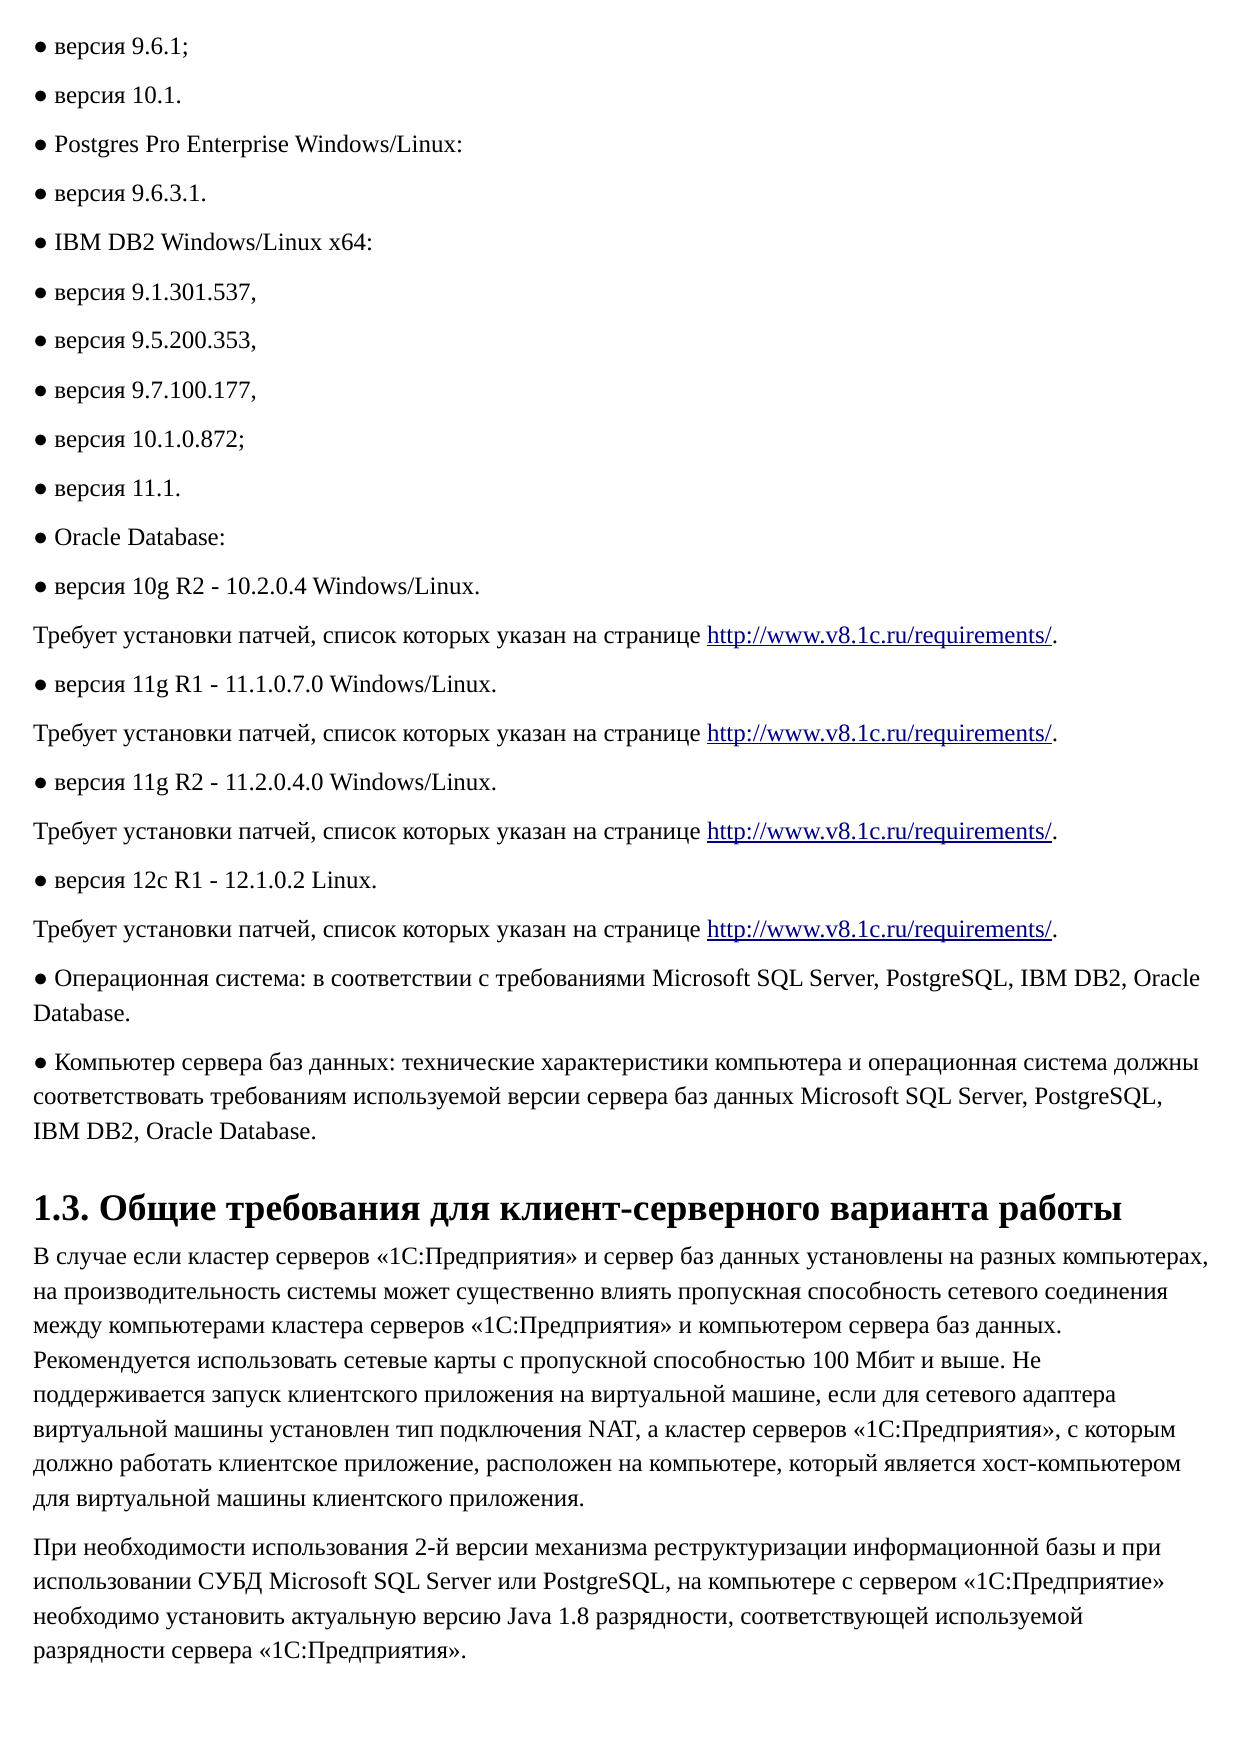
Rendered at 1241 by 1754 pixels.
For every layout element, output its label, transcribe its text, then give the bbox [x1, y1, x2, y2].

text ● версия 9.6.3.1. [33, 178, 1214, 207]
text Требует установки патчей, список которых указан на странице http://www.v8.1c.ru/requirements/. [33, 914, 1214, 943]
text ● версия 11g R2 ‑ 11.2.0.4.0 Windows/Linux. [33, 767, 1214, 796]
text Требует установки патчей, список которых указан на странице http://www.v8.1c.ru/requirements/. [33, 816, 1214, 845]
text ● версия 10.1.0.872; [33, 424, 1214, 452]
text ● версия 9.6.1; [33, 31, 1214, 60]
text Требует установки патчей, список которых указан на странице http://www.v8.1c.ru/requirements/. [33, 718, 1214, 747]
subtitle 1.3. Общие требования для клиент-серверного варианта работы [33, 1186, 1214, 1229]
text ● версия 9.1.301.537, [33, 277, 1214, 305]
text ● версия 10g R2 ‑ 10.2.0.4 Windows/Linux. [33, 571, 1214, 600]
text ● версия 11g R1 ‑ 11.1.0.7.0 Windows/Linux. [33, 669, 1214, 698]
text В случае если кластер серверов «1С:Предприятия» и сервер баз данных установлены на разных компьютерах, на производительность системы может существенно влиять пропускная способность сетевого соединения между компьютерами кластера серверов «1С:Предприятия» и компьютером сервера баз данных. Рекомендуется использовать сетевые карты с пропускной способностью 100 Мбит и выше. Не поддерживается запуск клиентского приложения на виртуальной машине, если для сетевого адаптера виртуальной машины установлен тип подключения NAT, а кластер серверов «1С:Предприятия», с которым должно работать клиентское приложение, расположен на компьютере, который является хост-компьютером для виртуальной машины клиентского приложения. [33, 1241, 1214, 1512]
text ● версия 9.5.200.353, [33, 326, 1214, 354]
text ● версия 11.1. [33, 473, 1214, 502]
text ● Операционная система: в соответствии с требованиями Microsoft SQL Server, PostgreSQL, IBM DB2, Oracle Database. [33, 963, 1214, 1027]
text Требует установки патчей, список которых указан на странице http://www.v8.1c.ru/requirements/. [33, 620, 1214, 649]
text ● IBM DB2 Windows/Linux x64: [33, 227, 1214, 256]
text При необходимости использования 2-й версии механизма реструктуризации информационной базы и при использовании СУБД Microsoft SQL Server или PostgreSQL, на компьютере с сервером «1С:Предприятие» необходимо установить актуальную версию Java 1.8 разрядности, соответствующей используемой разрядности сервера «1С:Предприятия». [33, 1532, 1214, 1664]
text ● версия 9.7.100.177, [33, 375, 1214, 403]
text ● версия 10.1. [33, 80, 1214, 109]
text ● Компьютер сервера баз данных: технические характеристики компьютера и операционная система должны соответствовать требованиям используемой версии сервера баз данных Microsoft SQL Server, PostgreSQL, IBM DB2, Oracle Database. [33, 1047, 1214, 1145]
text ● Postgres Pro Enterprise Windows/Linux: [33, 129, 1214, 158]
text ● Oracle Database: [33, 522, 1214, 551]
text ● версия 12c R1 ‑ 12.1.0.2 Linux. [33, 865, 1214, 894]
